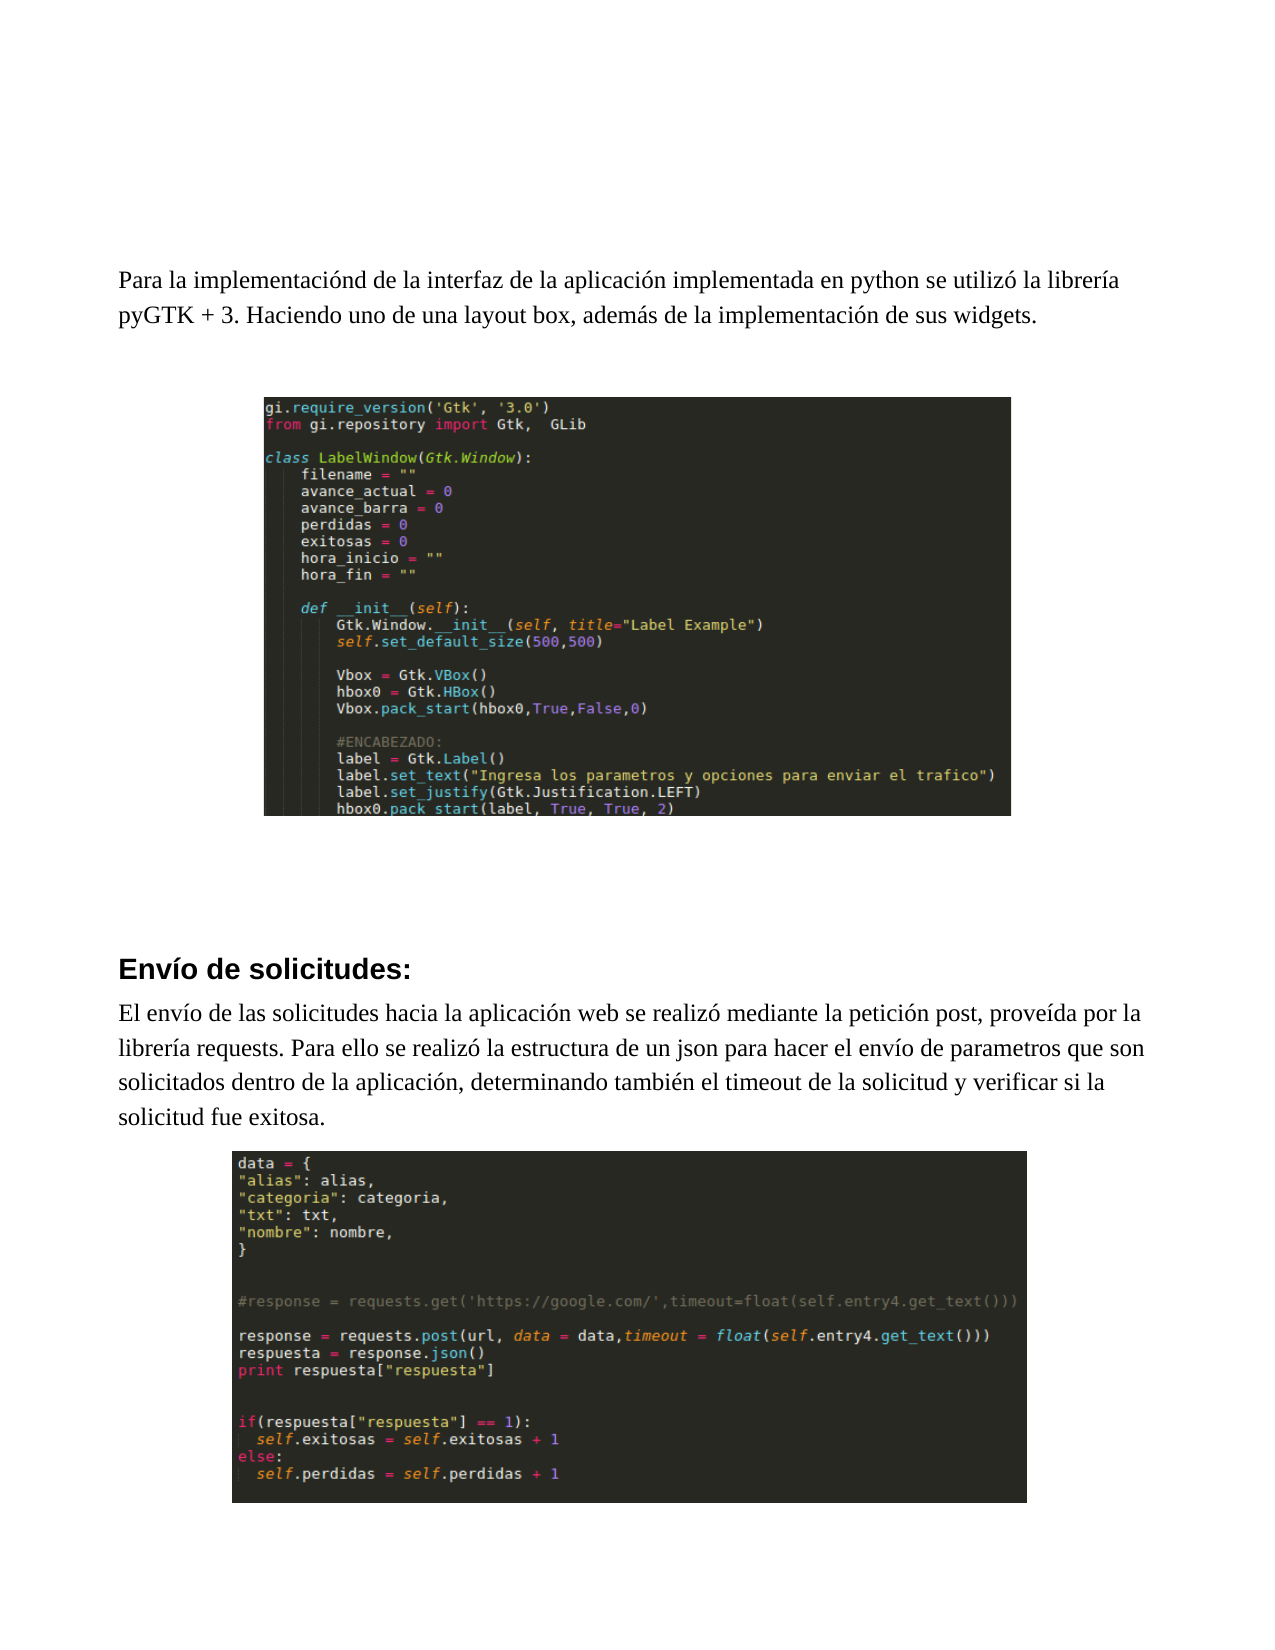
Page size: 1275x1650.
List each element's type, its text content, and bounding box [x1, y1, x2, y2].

picture [232, 1151, 1027, 1503]
picture [263, 397, 1012, 816]
text El envío de las solicitudes hacia la aplicación web se realizó mediante la petición post, proveída por la librería requests. Para ello se realizó la estructura de un json para hacer el envío de parametros que son solicitados dentro de la aplicación, determinando también el timeout de la solicitud y verificar si la solicitud fue exitosa. [118, 998, 1157, 1131]
text Para la implementaciónd de la interfaz de la aplicación implementada en python se utilizó la librería pyGTK + 3. Haciendo uno de una layout box, además de la implementación de sus widgets. [118, 265, 1157, 328]
subtitle Envío de solicitudes: [118, 952, 1157, 986]
